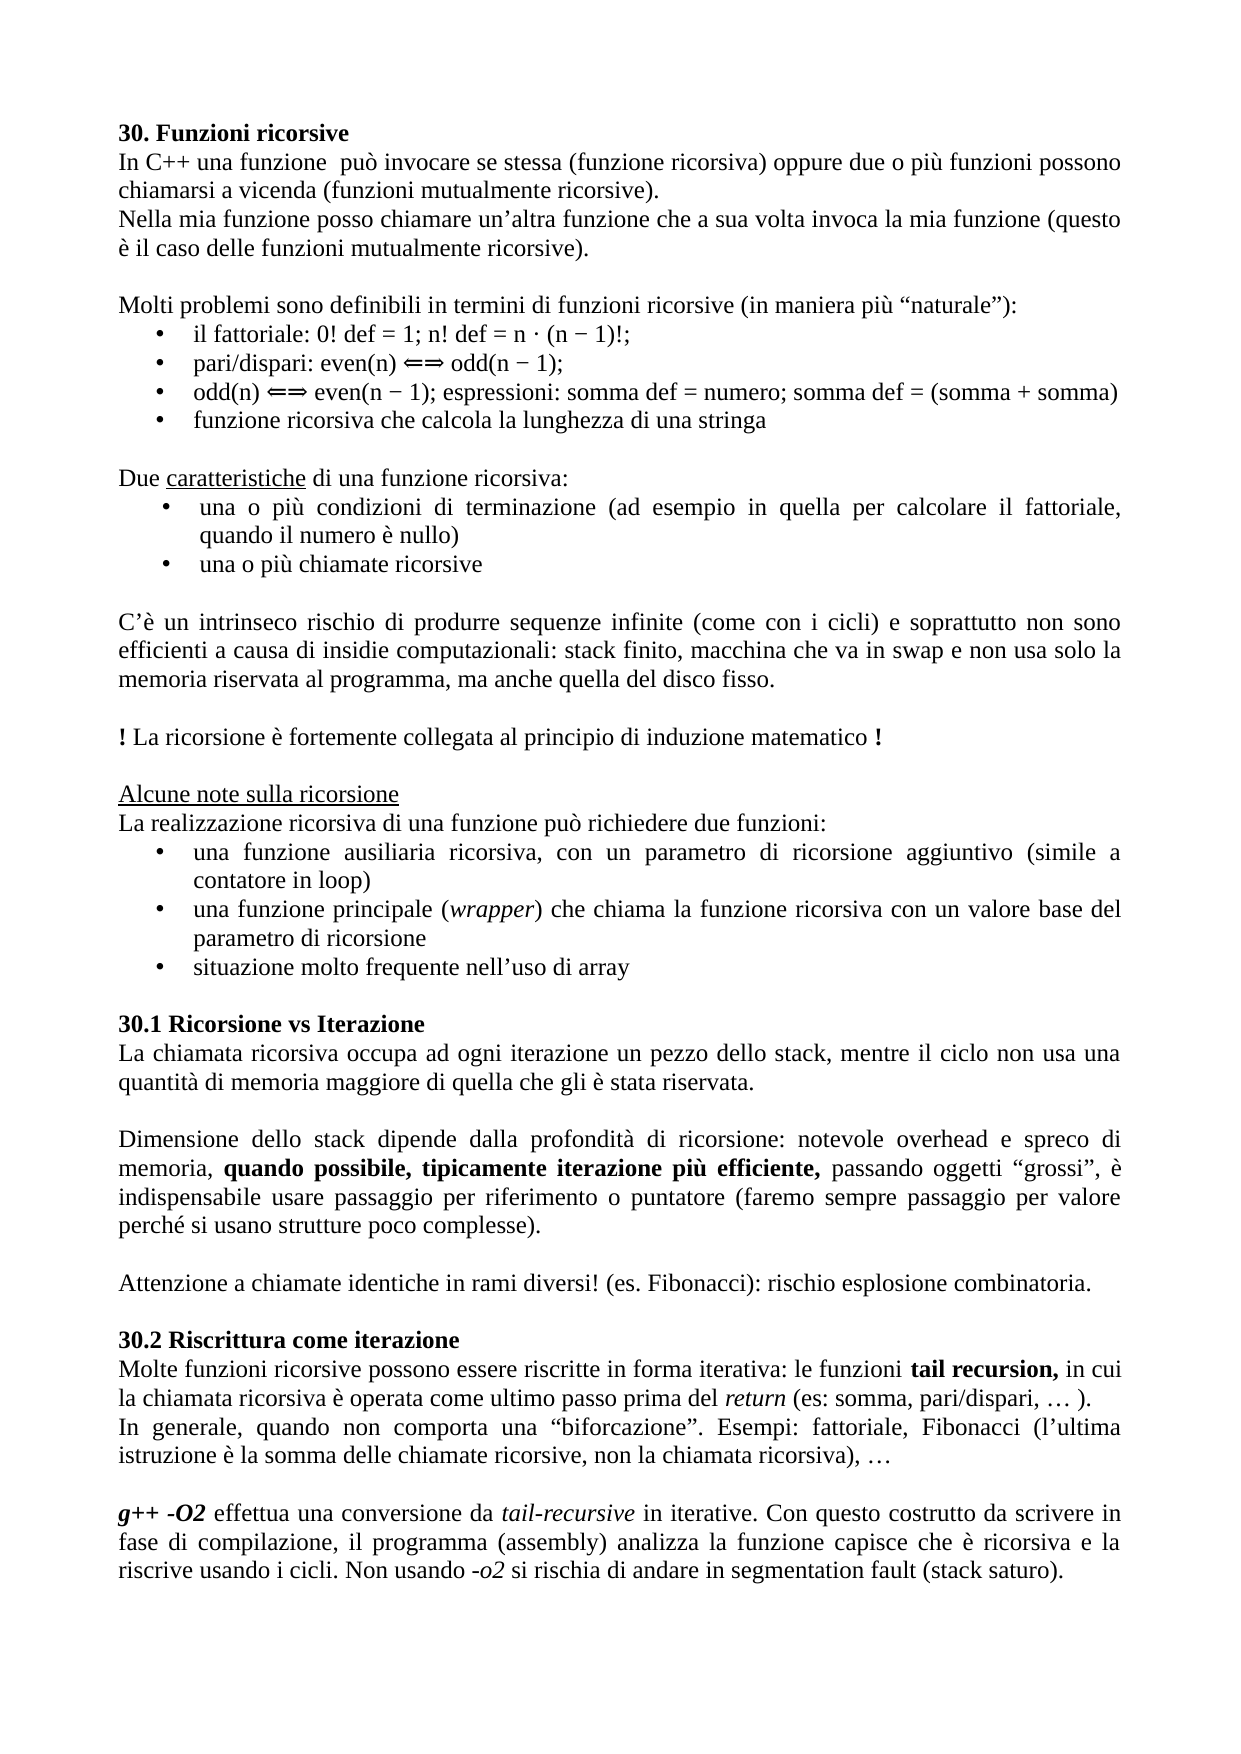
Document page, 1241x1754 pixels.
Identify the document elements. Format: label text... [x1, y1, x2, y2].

list funzione ricorsiva che calcola la lunghezza di una stringa [156, 406, 1122, 434]
list pari/dispari: even(n) ⇐⇒ odd(n − 1); [156, 348, 1122, 377]
text Molte funzioni ricorsive possono essere riscritte in forma iterativa: le funzioni tail recursion, in cui la chiamata ricorsiva è operata come ultimo passo prima del return (es: somma, pari/dispari, … ). [118, 1354, 1122, 1412]
text ! La ricorsione è fortemente collegata al principio di induzione matematico ! [118, 722, 1122, 751]
list una funzione principale (wrapper) che chiama la funzione ricorsiva con un valore base del parametro di ricorsione [156, 894, 1122, 952]
list il fattoriale: 0! def = 1; n! def = n · (n − 1)!; [156, 319, 1122, 348]
text Due caratteristiche di una funzione ricorsiva: [118, 463, 1122, 492]
text La realizzazione ricorsiva di una funzione può richiedere due funzioni: [118, 808, 1122, 837]
text Nella mia funzione posso chiamare un’altra funzione che a sua volta invoca la mia funzione (questo è il caso delle funzioni mutualmente ricorsive). [118, 204, 1122, 262]
list una funzione ausiliaria ricorsiva, con un parametro di ricorsione aggiuntivo (simile a contatore in loop) [156, 837, 1122, 894]
text C’è un intrinseco rischio di produrre sequenze infinite (come con i cicli) e soprattutto non sono efficienti a causa di insidie computazionali: stack finito, macchina che va in swap e non usa solo la memoria riservata al programma, ma anche quella del disco fisso. [118, 607, 1122, 693]
text g++ -O2 effettua una conversione da tail-recursive in iterative. Con questo costrutto da scrivere in fase di compilazione, il programma (assembly) analizza la funzione capisce che è ricorsiva e la riscrive usando i cicli. Non usando -o2 si rischia di andare in segmentation fault (stack saturo). [118, 1498, 1122, 1584]
text Attenzione a chiamate identiche in rami diversi! (es. Fibonacci): rischio esplosione combinatoria. [118, 1268, 1122, 1297]
list odd(n) ⇐⇒ even(n − 1); espressioni: somma def = numero; somma def = (somma + somma) [156, 377, 1122, 406]
list una o più condizioni di terminazione (ad esempio in quella per calcolare il fattoriale, quando il numero è nullo) [162, 492, 1122, 549]
text Molti problemi sono definibili in termini di funzioni ricorsive (in maniera più “naturale”): [118, 291, 1122, 319]
text La chiamata ricorsiva occupa ad ogni iterazione un pezzo dello stack, mentre il ciclo non usa una quantità di memoria maggiore di quella che gli è stata riservata. [118, 1038, 1122, 1096]
text 30. Funzioni ricorsive [118, 118, 1122, 147]
text 30.1 Ricorsione vs Iterazione [118, 1009, 1122, 1038]
text Alcune note sulla ricorsione [118, 779, 1122, 808]
list una o più chiamate ricorsive [162, 549, 1122, 578]
text In C++ una funzione può invocare se stessa (funzione ricorsiva) oppure due o più funzioni possono chiamarsi a vicenda (funzioni mutualmente ricorsive). [118, 147, 1122, 204]
text In generale, quando non comporta una “biforcazione”. Esempi: fattoriale, Fibonacci (l’ultima istruzione è la somma delle chiamate ricorsive, non la chiamata ricorsiva), … [118, 1412, 1122, 1469]
text 30.2 Riscrittura come iterazione [118, 1326, 1122, 1354]
text Dimensione dello stack dipende dalla profondità di ricorsione: notevole overhead e spreco di memoria, quando possibile, tipicamente iterazione più efficiente, passando oggetti “grossi”, è indispensabile usare passaggio per riferimento o puntatore (faremo sempre passaggio per valore perché si usano strutture poco complesse). [118, 1124, 1122, 1239]
list situazione molto frequente nell’uso di array [156, 952, 1122, 981]
